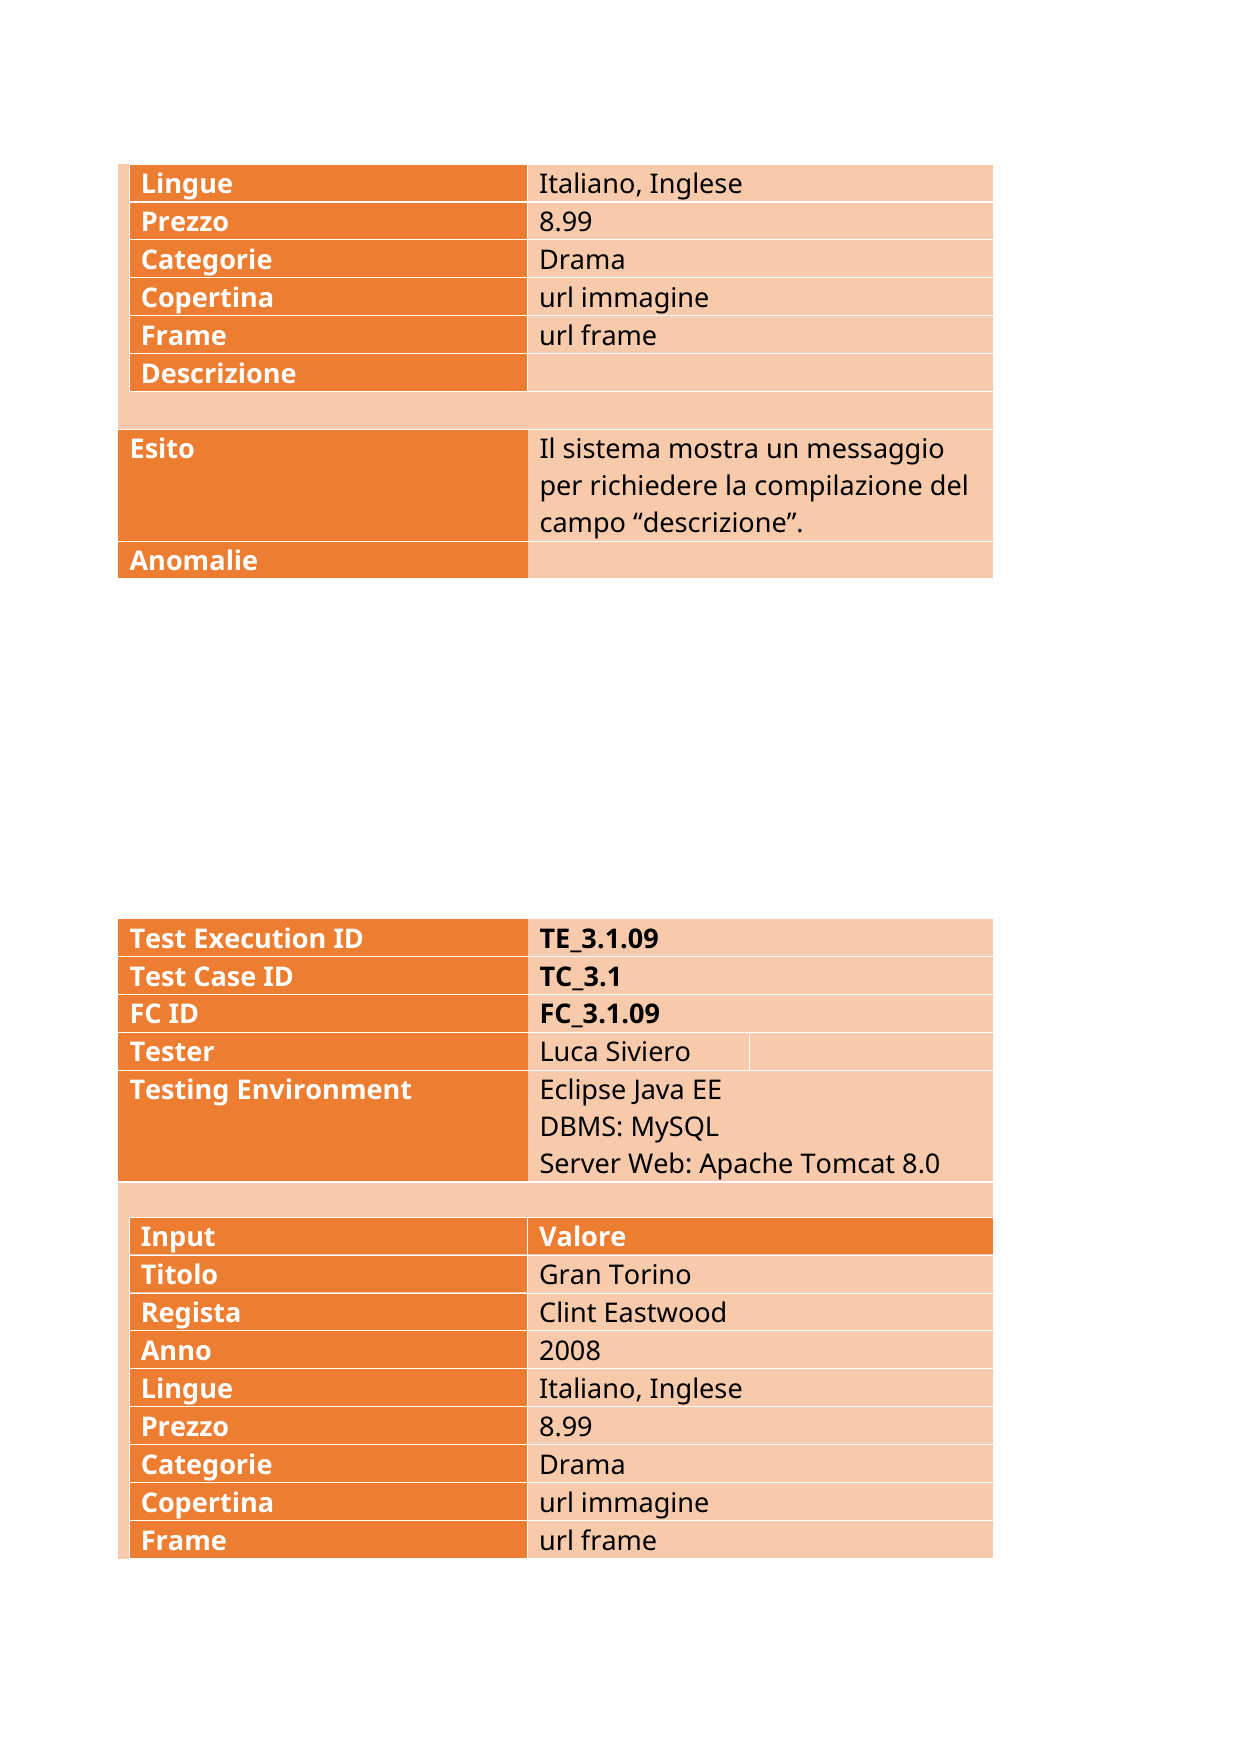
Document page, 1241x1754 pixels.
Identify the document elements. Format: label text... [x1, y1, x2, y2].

table_cell Lingue [130, 1369, 527, 1406]
table_header Test Execution ID [118, 919, 528, 956]
table_cell Tester [118, 1033, 528, 1070]
table_cell Copertina [130, 1483, 527, 1520]
table_cell Testing Environment [118, 1071, 528, 1181]
table_cell Test Case ID [118, 957, 528, 994]
table_cell Prezzo [130, 1407, 527, 1444]
table_cell [528, 542, 993, 578]
table_cell Eclipse Java EE DBMS: MySQL Server Web: Apache Tomcat 8.0 [528, 1071, 993, 1181]
table_header TE_3.1.09 [528, 919, 993, 956]
table_cell [750, 1033, 993, 1070]
table_cell Descrizione [130, 354, 527, 391]
table_cell 8.99 [528, 1407, 993, 1444]
table_cell Il sistema mostra un messaggio per richiedere la compilazione del campo “descrizione”. [528, 430, 993, 541]
table_cell [528, 354, 993, 391]
table_cell 8.99 [528, 203, 993, 239]
table_cell Categorie [130, 240, 527, 277]
table_cell Frame [130, 316, 527, 353]
table_cell url immagine [528, 1483, 993, 1520]
table_cell url immagine [528, 278, 993, 315]
table_cell Esito [118, 430, 528, 541]
table_cell Prezzo [130, 203, 527, 239]
table_header Input [130, 1218, 527, 1254]
table_cell Anno [130, 1331, 527, 1368]
table_cell Clint Eastwood [528, 1294, 993, 1330]
table_cell 2008 [528, 1331, 993, 1368]
table_cell Anomalie [118, 542, 528, 578]
table_cell url frame [528, 316, 993, 353]
table_cell Copertina [130, 278, 527, 315]
table_cell [118, 1183, 993, 1559]
table_cell Frame [130, 1521, 527, 1558]
table_cell Gran Torino [528, 1256, 993, 1292]
table_cell Luca Siviero [528, 1033, 749, 1070]
table_cell Drama [528, 1445, 993, 1482]
table_cell FC ID [118, 995, 528, 1032]
table_cell TC_3.1 [528, 957, 993, 994]
table_cell [118, 164, 993, 429]
table_header Valore [528, 1218, 993, 1254]
table_cell Categorie [130, 1445, 527, 1482]
table_cell Italiano, Inglese [528, 165, 993, 201]
table_cell Regista [130, 1294, 527, 1330]
table_cell Drama [528, 240, 993, 277]
table_cell Lingue [130, 165, 527, 201]
table_cell FC_3.1.09 [528, 995, 993, 1032]
table_cell Titolo [130, 1256, 527, 1292]
table_cell url frame [528, 1521, 993, 1558]
table_cell Italiano, Inglese [528, 1369, 993, 1406]
